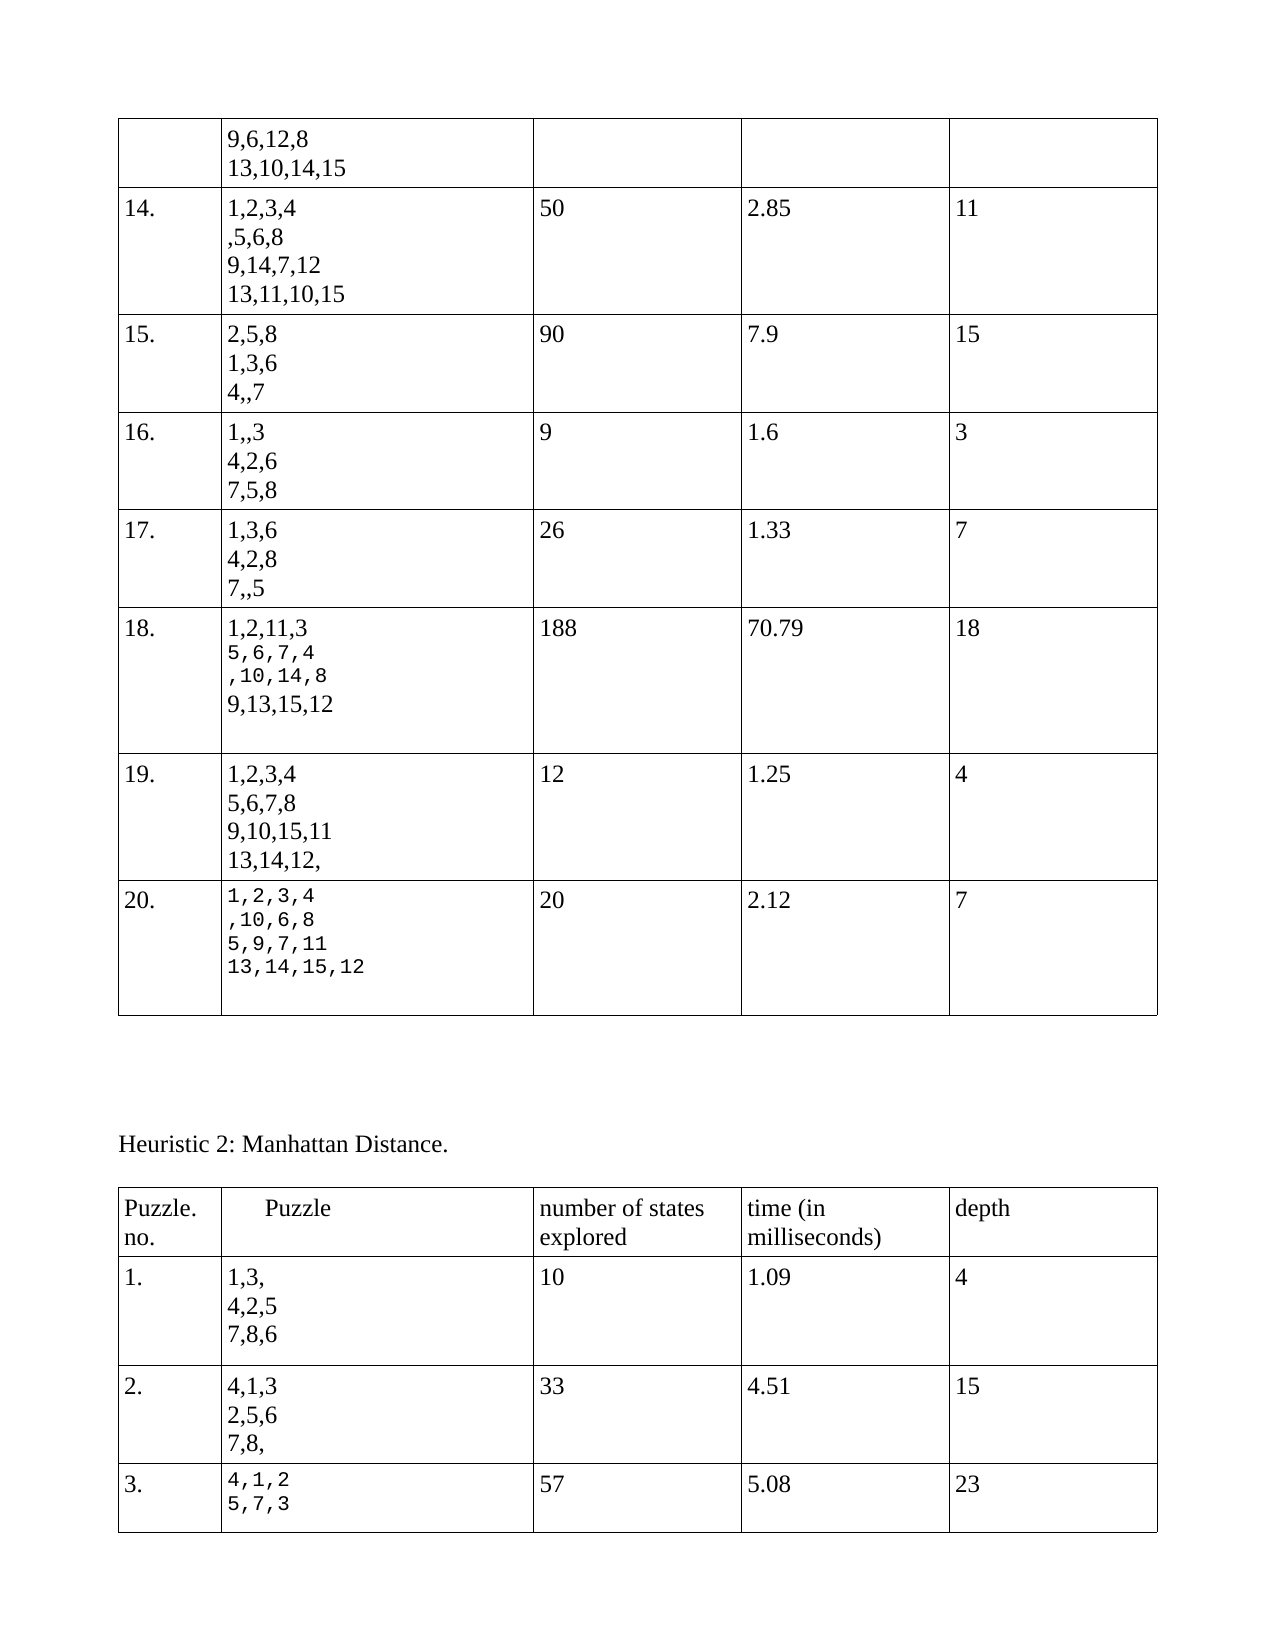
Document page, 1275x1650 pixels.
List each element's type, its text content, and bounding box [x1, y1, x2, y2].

table_cell 2.12 [742, 881, 949, 1014]
table_cell 1.33 [742, 510, 949, 607]
table_cell 4.51 [742, 1366, 949, 1463]
table_cell 1.25 [742, 754, 949, 879]
table_header depth [950, 1188, 1157, 1256]
table_cell 4 [950, 754, 1157, 879]
table_cell 4,1,3 2,5,6 7,8, [222, 1366, 533, 1463]
table_cell 23 [950, 1464, 1157, 1532]
table_cell 15. [119, 315, 221, 412]
table_cell 1.09 [742, 1257, 949, 1365]
table_cell 26 [534, 510, 741, 607]
table_cell 2.85 [742, 188, 949, 314]
table_cell 1,3, 4,2,5 7,8,6 [222, 1257, 533, 1365]
table_cell 9 [534, 413, 741, 509]
table_cell 1,2,3,4 ,5,6,8 9,14,7,12 13,11,10,15 [222, 188, 533, 314]
table_cell 50 [534, 188, 741, 314]
table_cell 16. [119, 413, 221, 509]
table_cell 70.79 [742, 608, 949, 753]
table_cell 1,2,3,4 ,10,6,8 5,9,7,11 13,14,15,12 [222, 881, 533, 1014]
table_cell 20. [119, 881, 221, 1014]
table_cell 188 [534, 608, 741, 753]
table_cell 7 [950, 510, 1157, 607]
table_cell 10 [534, 1257, 741, 1365]
table_cell 9,6,12,8 13,10,14,15 [222, 119, 533, 187]
table_cell 2,5,8 1,3,6 4,,7 [222, 315, 533, 412]
table_cell 18. [119, 608, 221, 753]
table_header Puzzle [222, 1188, 533, 1256]
table_cell 4 [950, 1257, 1157, 1365]
table_cell 33 [534, 1366, 741, 1463]
table_header number of states explored [534, 1188, 741, 1256]
table_cell 15 [950, 1366, 1157, 1463]
table_cell 18 [950, 608, 1157, 753]
table_cell 11 [950, 188, 1157, 314]
table_cell [950, 119, 1157, 187]
table_cell 90 [534, 315, 741, 412]
table_cell 7.9 [742, 315, 949, 412]
table_cell 4,1,2 5,7,3 [222, 1464, 533, 1532]
table_cell 5.08 [742, 1464, 949, 1532]
table_cell 1,2,3,4 5,6,7,8 9,10,15,11 13,14,12, [222, 754, 533, 879]
table_cell 17. [119, 510, 221, 607]
table_cell 7 [950, 881, 1157, 1014]
table_cell 3 [950, 413, 1157, 509]
table_cell 3. [119, 1464, 221, 1532]
text Heuristic 2: Manhattan Distance. [118, 1129, 1157, 1158]
table_cell 1.6 [742, 413, 949, 509]
table_cell 1,3,6 4,2,8 7,,5 [222, 510, 533, 607]
table_header Puzzle. no. [119, 1188, 221, 1256]
table_cell 20 [534, 881, 741, 1014]
table_cell 19. [119, 754, 221, 879]
table_cell 1,,3 4,2,6 7,5,8 [222, 413, 533, 509]
table_cell 1. [119, 1257, 221, 1365]
table_cell 12 [534, 754, 741, 879]
table_cell [534, 119, 741, 187]
table_cell 1,2,11,3 5,6,7,4 ,10,14,8 9,13,15,12 [222, 608, 533, 753]
table_cell [119, 119, 221, 187]
table_cell [742, 119, 949, 187]
table_cell 57 [534, 1464, 741, 1532]
table_cell 14. [119, 188, 221, 314]
table_header time (in milliseconds) [742, 1188, 949, 1256]
table_cell 2. [119, 1366, 221, 1463]
table_cell 15 [950, 315, 1157, 412]
